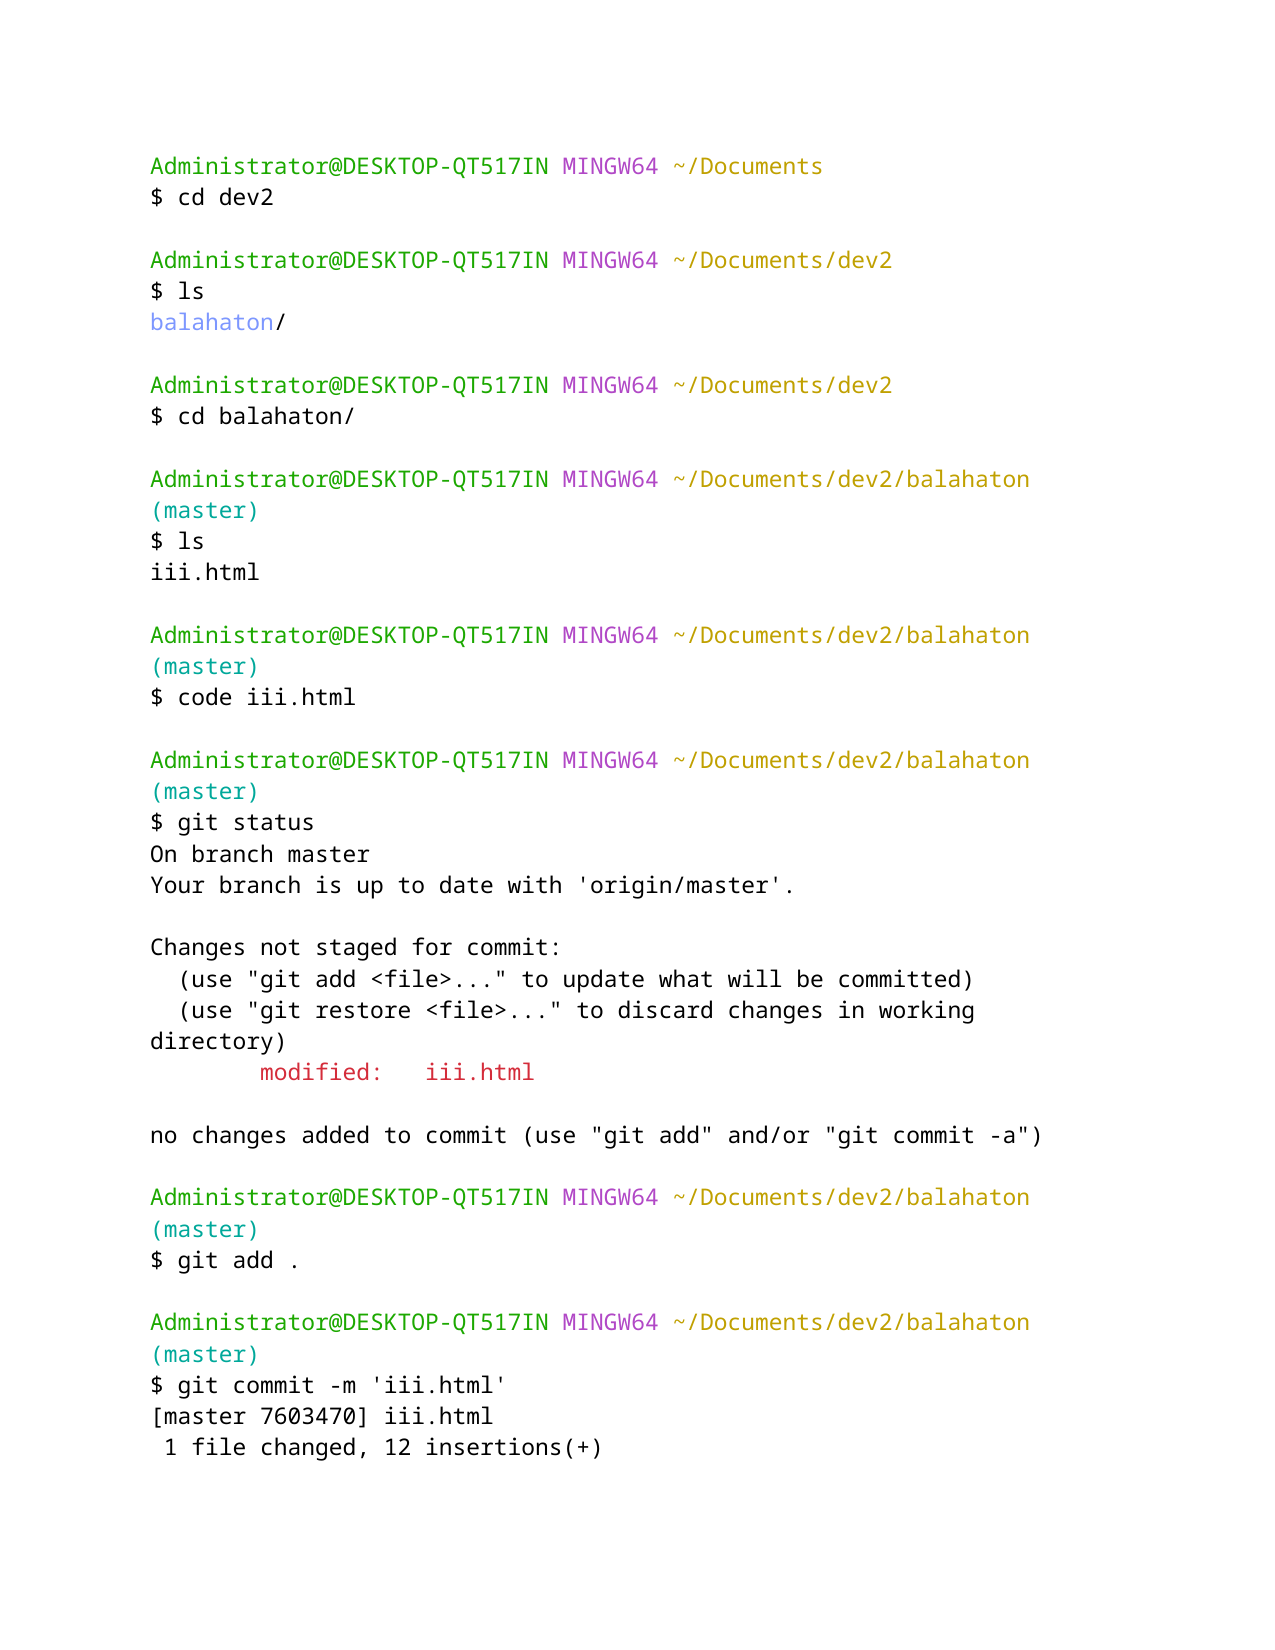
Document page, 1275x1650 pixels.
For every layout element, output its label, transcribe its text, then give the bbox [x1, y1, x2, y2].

text $ git add . [150, 1244, 1125, 1275]
text Administrator@DESKTOP-QT517IN MINGW64 ~/Documents/dev2 [150, 244, 1125, 275]
text $ cd balahaton/ [150, 400, 1125, 431]
text Administrator@DESKTOP-QT517IN MINGW64 ~/Documents [150, 150, 1125, 181]
text Your branch is up to date with 'origin/master'. [150, 869, 1125, 900]
text Changes not staged for commit: [150, 931, 1125, 962]
text (use "git restore <file>..." to discard changes in working directory) [150, 994, 1125, 1056]
text $ ls [150, 525, 1125, 556]
text $ cd dev2 [150, 181, 1125, 212]
text balahaton/ [150, 306, 1125, 337]
text 1 file changed, 12 insertions(+) [150, 1431, 1125, 1462]
text Administrator@DESKTOP-QT517IN MINGW64 ~/Documents/dev2/balahaton (master) [150, 619, 1125, 681]
text $ code iii.html [150, 681, 1125, 712]
text iii.html [150, 556, 1125, 587]
text Administrator@DESKTOP-QT517IN MINGW64 ~/Documents/dev2/balahaton (master) [150, 744, 1125, 806]
text Administrator@DESKTOP-QT517IN MINGW64 ~/Documents/dev2/balahaton (master) [150, 1181, 1125, 1244]
text $ ls [150, 275, 1125, 306]
text $ git status [150, 806, 1125, 837]
text $ git commit -m 'iii.html' [150, 1369, 1125, 1400]
text modified: iii.html [150, 1056, 1125, 1087]
text no changes added to commit (use "git add" and/or "git commit -a") [150, 1119, 1125, 1150]
text Administrator@DESKTOP-QT517IN MINGW64 ~/Documents/dev2 [150, 369, 1125, 400]
text [master 7603470] iii.html [150, 1400, 1125, 1431]
text (use "git add <file>..." to update what will be committed) [150, 962, 1125, 994]
text Administrator@DESKTOP-QT517IN MINGW64 ~/Documents/dev2/balahaton (master) [150, 462, 1125, 525]
text On branch master [150, 837, 1125, 869]
text Administrator@DESKTOP-QT517IN MINGW64 ~/Documents/dev2/balahaton (master) [150, 1306, 1125, 1369]
